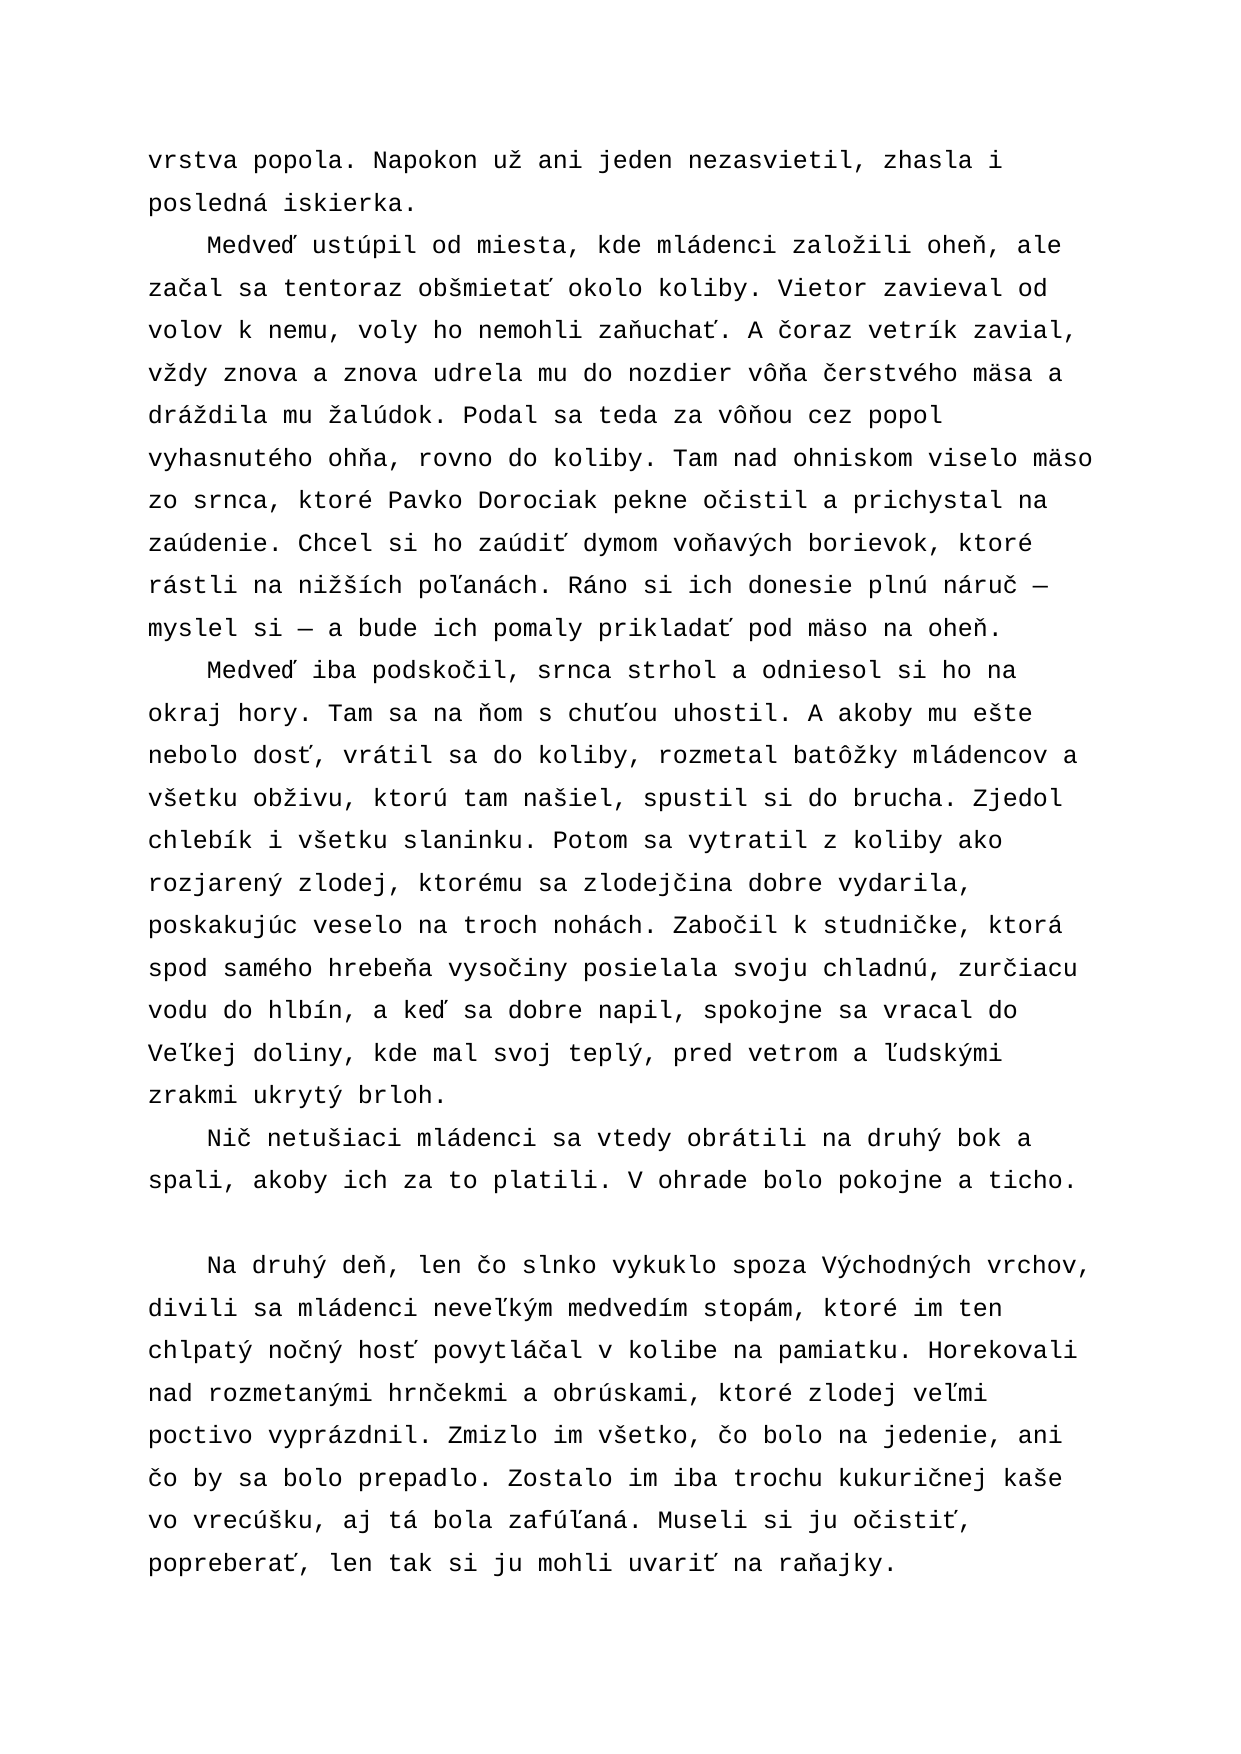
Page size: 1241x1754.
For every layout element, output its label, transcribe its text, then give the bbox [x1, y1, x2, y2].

text Na druhý deň, len čo slnko vykuklo spoza Východných vrchov, divili sa mládenci neveľkým medvedím stopám, ktoré im ten chlpatý nočný hosť povytláčal v kolibe na pamiatku. Horekovali nad rozmetanými hrnčekmi a obrúskami, ktoré zlodej veľmi poctivo vyprázdnil. Zmizlo im všetko, čo bolo na jedenie, ani čo by sa bolo prepadlo. Zostalo im iba trochu kukuričnej kaše vo vrecúšku, aj tá bola zafúľaná. Museli si ju očistiť, popreberať, len tak si ju mohli uvariť na raňajky. [148, 1253, 1093, 1578]
text vrstva popola. Napokon už ani jeden nezasvietil, zhasla i posledná iskierka. [148, 148, 1093, 218]
text Medveď ustúpil od miesta, kde mládenci založili oheň, ale začal sa tentoraz obšmietať okolo koliby. Vietor zavieval od volov k nemu, voly ho nemohli zaňuchať. A čoraz vetrík zavial, vždy znova a znova udrela mu do nozdier vôňa čerstvého mäsa a dráždila mu žalúdok. Podal sa teda za vôňou cez popol vyhasnutého ohňa, rovno do koliby. Tam nad ohniskom viselo mäso zo srnca, ktoré Pavko Dorociak pekne očistil a prichystal na zaúdenie. Chcel si ho zaúdiť dymom voňavých borievok, ktoré rástli na nižších poľanách. Ráno si ich donesie plnú náruč — myslel si — a bude ich pomaly prikladať pod mäso na oheň. [148, 233, 1093, 643]
text Medveď iba podskočil, srnca strhol a odniesol si ho na okraj hory. Tam sa na ňom s chuťou uhostil. A akoby mu ešte nebolo dosť, vrátil sa do koliby, rozmetal batôžky mládencov a všetku obživu, ktorú tam našiel, spustil si do brucha. Zjedol chlebík i všetku slaninku. Potom sa vytratil z koliby ako rozjarený zlodej, ktorému sa zlodejčina dobre vydarila, poskakujúc veselo na troch nohách. Zabočil k studničke, ktorá spod samého hrebeňa vysočiny posielala svoju chladnú, zurčiacu vodu do hlbín, a keď sa dobre napil, spokojne sa vracal do Veľkej doliny, kde mal svoj teplý, pred vetrom a ľudskými zrakmi ukrytý brloh. [148, 658, 1093, 1111]
text Nič netušiaci mládenci sa vtedy obrátili na druhý bok a spali, akoby ich za to platili. V ohrade bolo pokojne a ticho. [148, 1125, 1093, 1196]
